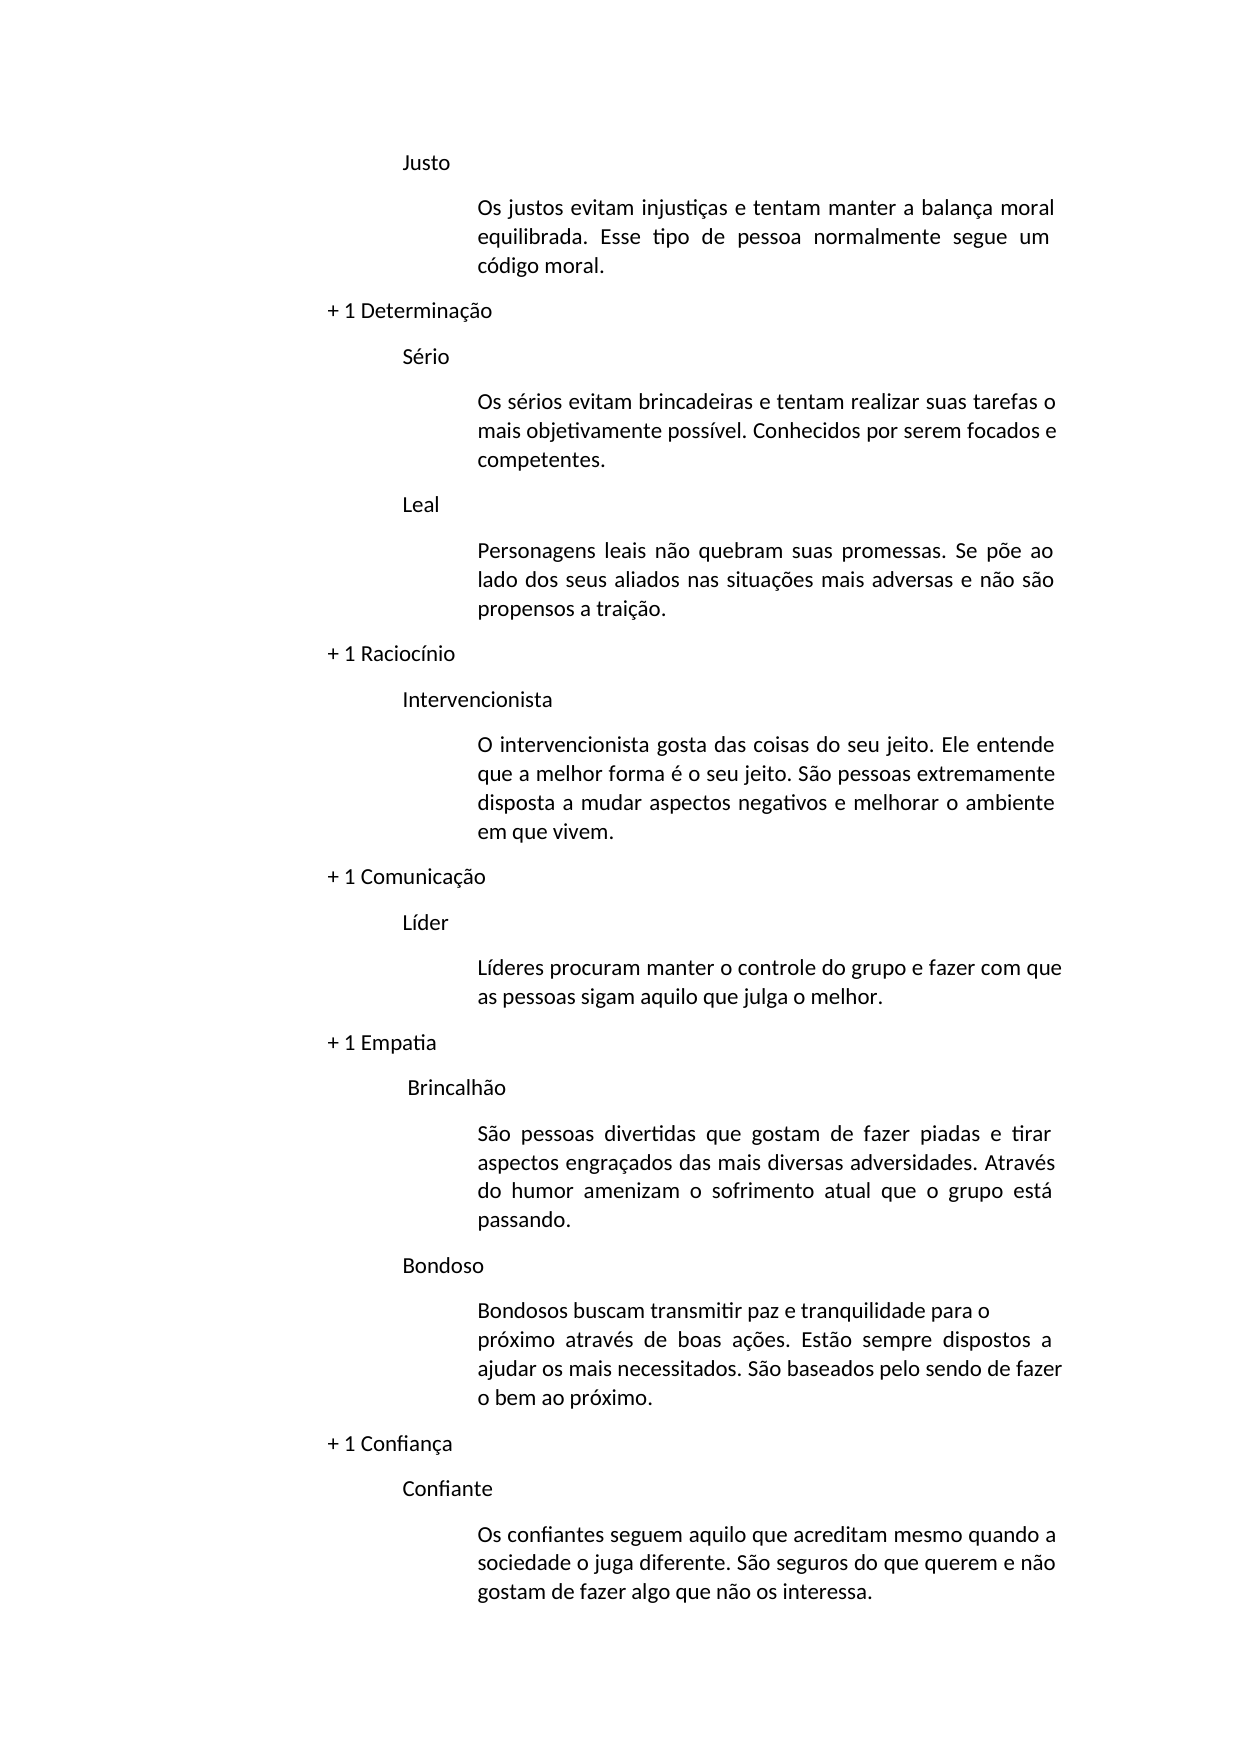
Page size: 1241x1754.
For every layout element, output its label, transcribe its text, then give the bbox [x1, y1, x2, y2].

text Bondosos buscam transmitir paz e tranquilidade para o próximo através de boas ações. Estão sempre dispostos a ajudar os mais necessitados. São baseados pelo sendo de fazer o bem ao próximo. [177, 1297, 1063, 1411]
text Intervencionista [177, 685, 1063, 713]
text + 1 Empatia [177, 1028, 1063, 1056]
text Leal [177, 491, 1063, 519]
text + 1 Raciocínio [177, 639, 1063, 667]
text Os justos evitam injustiças e tentam manter a balança moral equilibrada. Esse tipo de pessoa normalmente segue um código moral. [177, 193, 1063, 279]
text Brincalhão [177, 1073, 1063, 1101]
text Os sérios evitam brincadeiras e tentam realizar suas tarefas o mais objetivamente possível. Conhecidos por serem focados e competentes. [177, 387, 1063, 473]
text Os confiantes seguem aquilo que acreditam mesmo quando a sociedade o juga diferente. São seguros do que querem e não gostam de fazer algo que não os interessa. [177, 1520, 1063, 1605]
text Confiante [177, 1474, 1063, 1502]
text + 1 Comunicação [177, 862, 1063, 891]
text Bondoso [177, 1251, 1063, 1279]
text + 1 Determinação [177, 296, 1063, 324]
text São pessoas divertidas que gostam de fazer piadas e tirar aspectos engraçados das mais diversas adversidades. Através do humor amenizam o sofrimento atual que o grupo está passando. [177, 1119, 1063, 1233]
text O intervencionista gosta das coisas do seu jeito. Ele entende que a melhor forma é o seu jeito. São pessoas extremamente disposta a mudar aspectos negativos e melhorar o ambiente em que vivem. [177, 730, 1063, 845]
text Líderes procuram manter o controle do grupo e fazer com que as pessoas sigam aquilo que julga o melhor. [177, 953, 1063, 1010]
text + 1 Confiança [177, 1429, 1063, 1457]
text Líder [177, 908, 1063, 936]
text Justo [177, 148, 1063, 176]
text Sério [177, 342, 1063, 370]
text Personagens leais não quebram suas promessas. Se põe ao lado dos seus aliados nas situações mais adversas e não são propensos a traição. [177, 536, 1063, 622]
